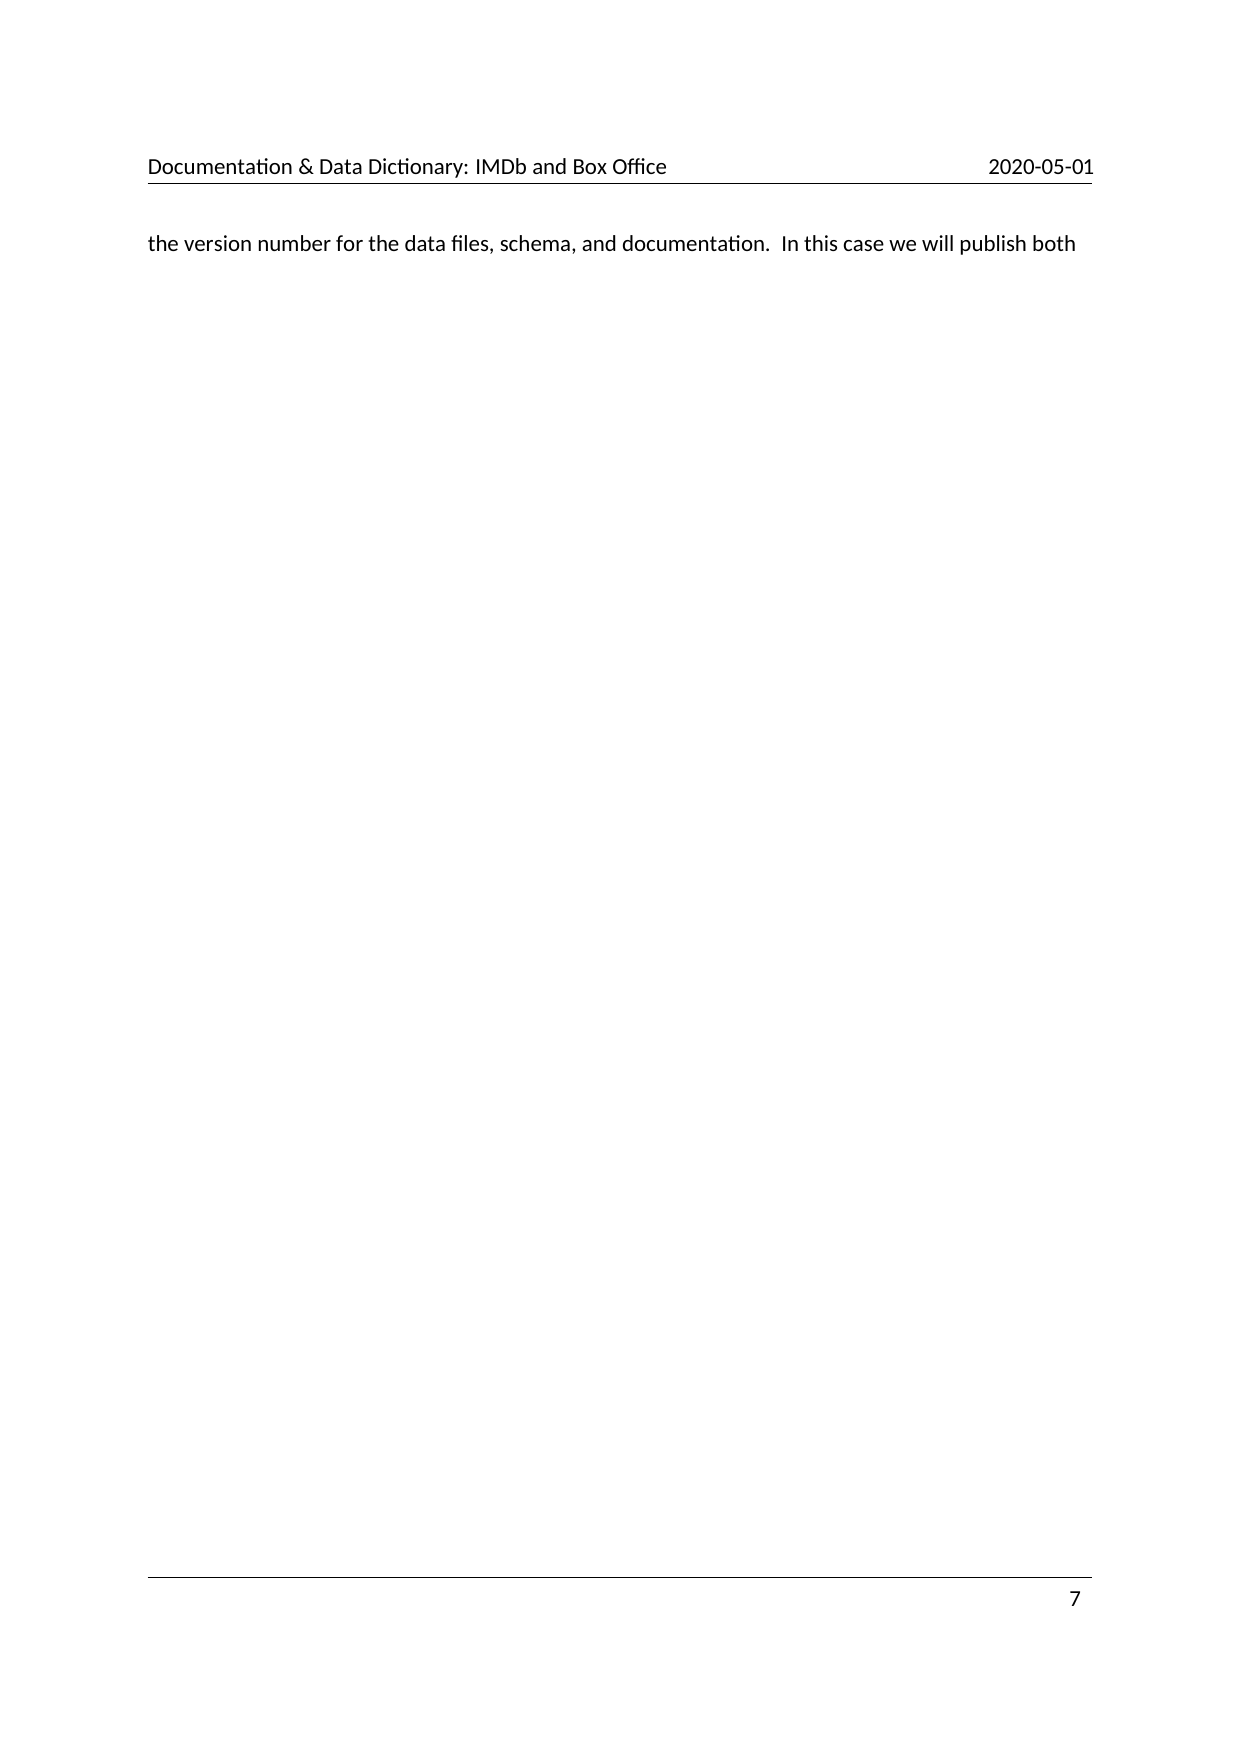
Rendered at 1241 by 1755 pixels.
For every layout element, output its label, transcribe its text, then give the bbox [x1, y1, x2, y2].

text the version number for the data files, schema, and documentation. In this case we will publish both [147, 229, 1096, 257]
